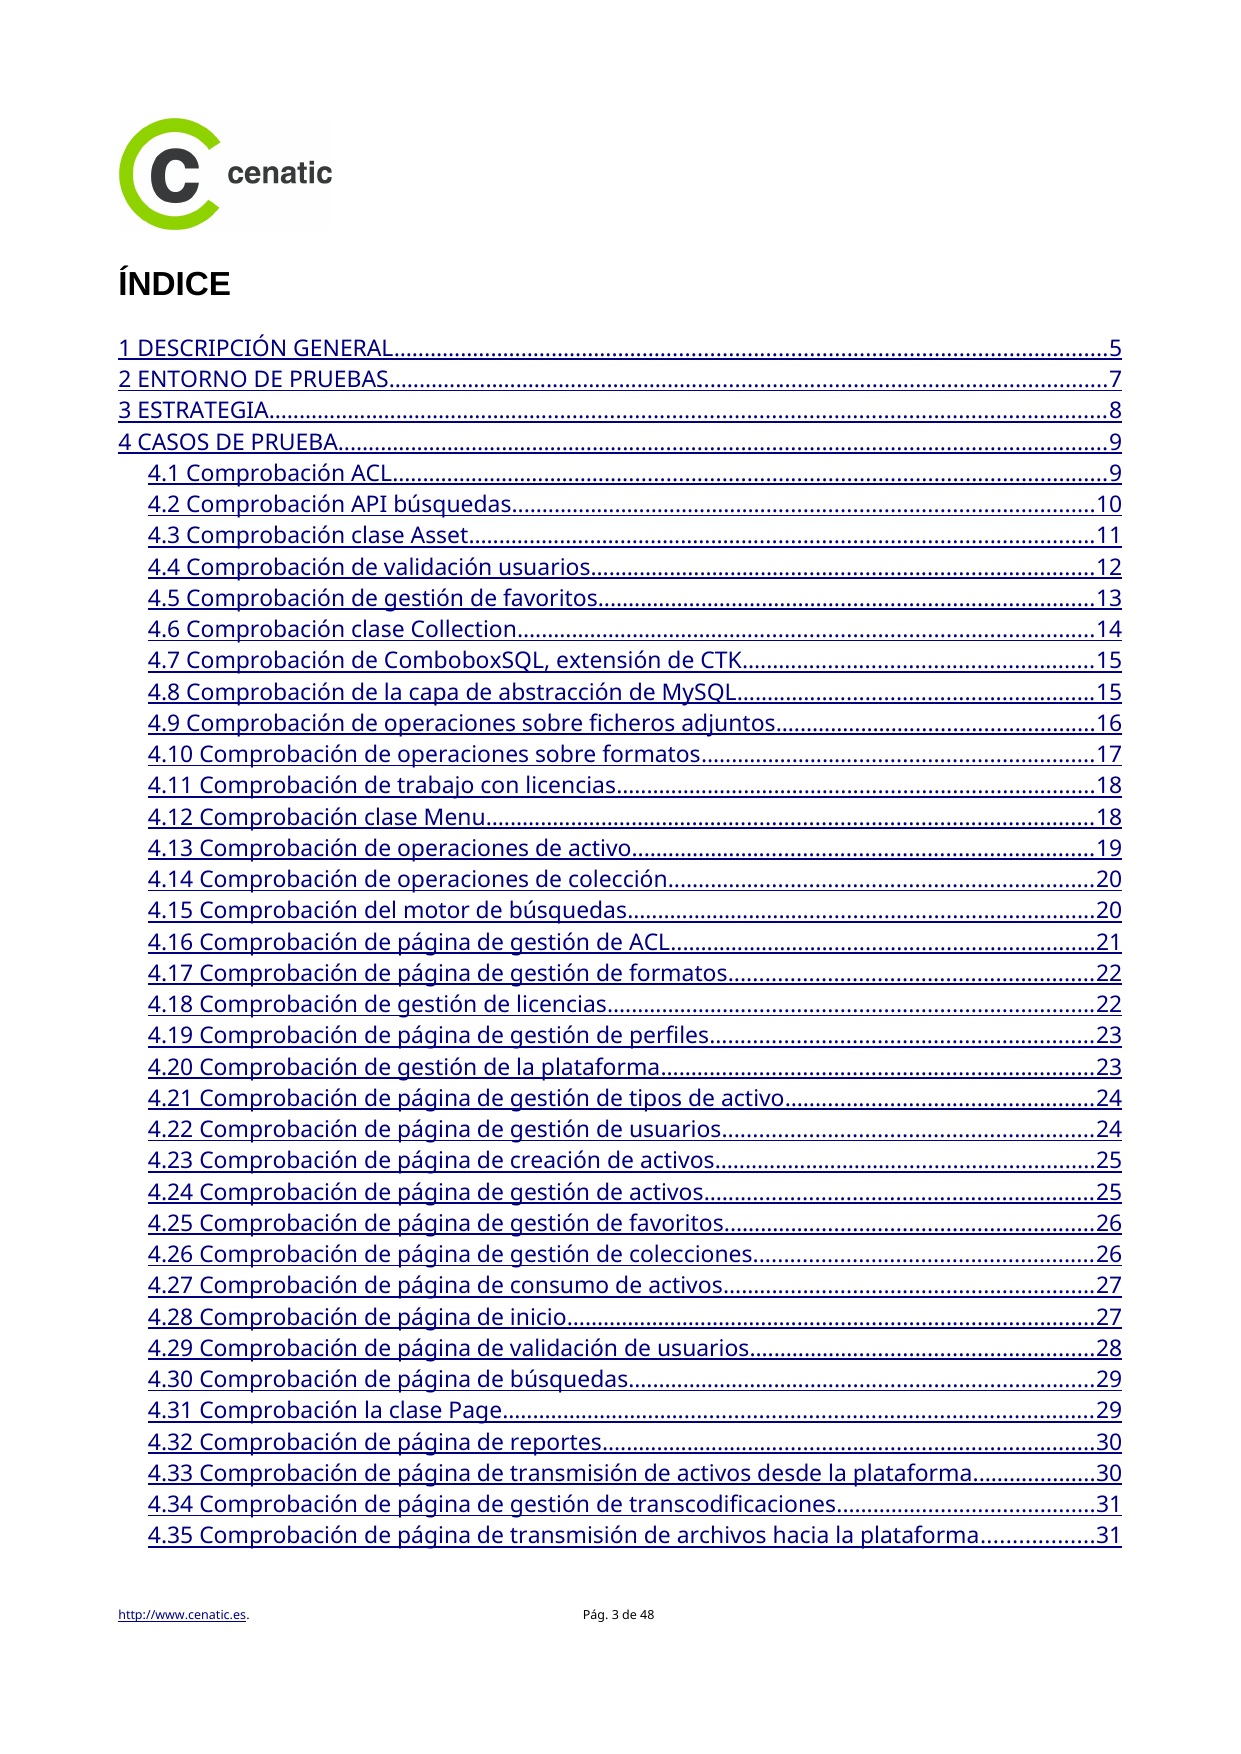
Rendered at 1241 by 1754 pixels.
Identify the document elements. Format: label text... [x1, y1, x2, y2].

text 4.1 Comprobación ACL 9 [148, 457, 1122, 483]
text 4.17 Comprobación de página de gestión de formatos 22 [148, 957, 1122, 983]
text 4.13 Comprobación de operaciones de activo 19 [148, 832, 1122, 858]
text 4.8 Comprobación de la capa de abstracción de MySQL 15 [148, 676, 1122, 702]
text 4.6 Comprobación clase Collection 14 [148, 613, 1122, 640]
text 4.27 Comprobación de página de consumo de activos 27 [148, 1269, 1122, 1296]
text 4.25 Comprobación de página de gestión de favoritos 26 [148, 1207, 1122, 1233]
text 4.4 Comprobación de validación usuarios 12 [148, 551, 1122, 577]
text 4.24 Comprobación de página de gestión de activos 25 [148, 1176, 1122, 1202]
text 4.16 Comprobación de página de gestión de ACL 21 [148, 926, 1122, 952]
text 4.28 Comprobación de página de inicio 27 [148, 1301, 1122, 1327]
text 4.10 Comprobación de operaciones sobre formatos 17 [148, 738, 1122, 765]
text 4.20 Comprobación de gestión de la plataforma 23 [148, 1051, 1122, 1077]
text 4.7 Comprobación de ComboboxSQL, extensión de CTK 15 [148, 644, 1122, 671]
text 4.19 Comprobación de página de gestión de perfiles 23 [148, 1019, 1122, 1046]
text 3 ESTRATEGIA 8 [118, 394, 1122, 421]
subtitle ÍNDICE [118, 265, 1122, 302]
text 4.34 Comprobación de página de gestión de transcodificaciones 31 [148, 1488, 1122, 1515]
text 4.35 Comprobación de página de transmisión de archivos hacia la plataforma 31 [148, 1519, 1122, 1546]
text 4.31 Comprobación la clase Page 29 [148, 1394, 1122, 1421]
text 4.33 Comprobación de página de transmisión de activos desde la plataforma 30 [148, 1457, 1122, 1483]
text 4.32 Comprobación de página de reportes 30 [148, 1426, 1122, 1452]
text 4.30 Comprobación de página de búsquedas 29 [148, 1363, 1122, 1390]
text 4.5 Comprobación de gestión de favoritos 13 [148, 582, 1122, 608]
text 4.29 Comprobación de página de validación de usuarios 28 [148, 1332, 1122, 1358]
text 4.12 Comprobación clase Menu 18 [148, 801, 1122, 827]
text 4.14 Comprobación de operaciones de colección 20 [148, 863, 1122, 890]
text 4.2 Comprobación API búsquedas 10 [148, 488, 1122, 515]
text 4.15 Comprobación del motor de búsquedas 20 [148, 894, 1122, 921]
text 4.11 Comprobación de trabajo con licencias 18 [148, 769, 1122, 796]
text 1 DESCRIPCIÓN GENERAL 5 [118, 332, 1122, 358]
text 4.23 Comprobación de página de creación de activos 25 [148, 1144, 1122, 1171]
text 4.9 Comprobación de operaciones sobre ficheros adjuntos 16 [148, 707, 1122, 733]
text 4.22 Comprobación de página de gestión de usuarios 24 [148, 1113, 1122, 1140]
text 4.3 Comprobación clase Asset 11 [148, 519, 1122, 546]
text 4 CASOS DE PRUEBA 9 [118, 426, 1122, 452]
text 4.18 Comprobación de gestión de licencias 22 [148, 988, 1122, 1015]
picture [119, 118, 332, 230]
text 4.21 Comprobación de página de gestión de tipos de activo 24 [148, 1082, 1122, 1108]
text 2 ENTORNO DE PRUEBAS 7 [118, 363, 1122, 390]
text 4.26 Comprobación de página de gestión de colecciones 26 [148, 1238, 1122, 1265]
